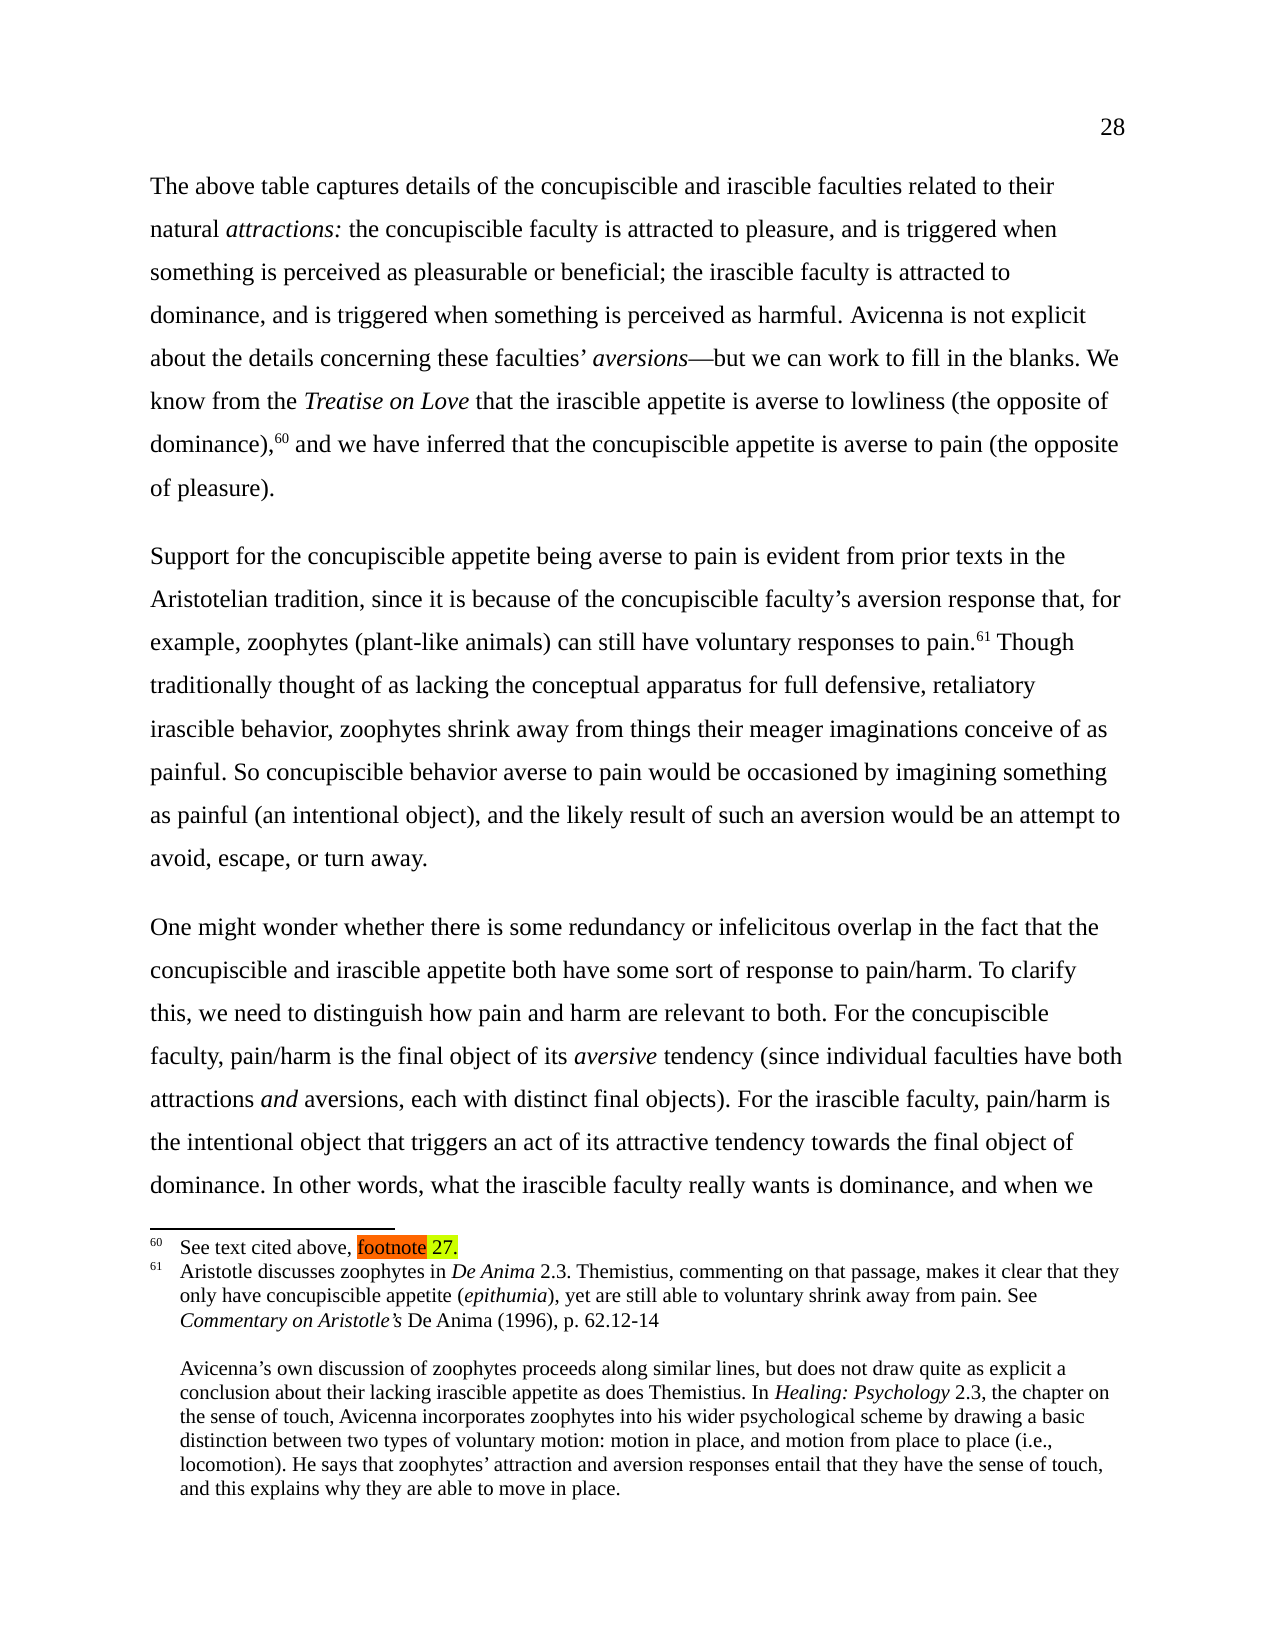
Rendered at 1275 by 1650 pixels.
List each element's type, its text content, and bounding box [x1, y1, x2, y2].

text See text cited above, footnote 27. [150, 1235, 1125, 1259]
text One might wonder whether there is some redundancy or infelicitous overlap in the fact that the concupiscible and irascible appetite both have some sort of response to pain/harm. To clarify this, we need to distinguish how pain and harm are relevant to both. For the concupiscible faculty, pain/harm is the final object of its aversive tendency (since individual faculties have both attractions and aversions, each with distinct final objects). For the irascible faculty, pain/harm is the intentional object that triggers an act of its attractive tendency towards the final object of dominance. In other words, what the irascible faculty really wants is dominance, and when we [150, 912, 1125, 1199]
text Support for the concupiscible appetite being averse to pain is evident from prior texts in the Aristotelian tradition, since it is because of the concupiscible faculty’s aversion response that, for example, zoophytes (plant-like animals) can still have voluntary responses to pain. Though traditionally thought of as lacking the conceptual apparatus for full defensive, retaliatory irascible behavior, zoophytes shrink away from things their meager imaginations conceive of as painful. So concupiscible behavior averse to pain would be occasioned by imagining something as painful (an intentional object), and the likely result of such an aversion would be an attempt to avoid, escape, or turn away. [150, 541, 1125, 872]
text The above table captures details of the concupiscible and irascible faculties related to their natural attractions: the concupiscible faculty is attracted to pleasure, and is triggered when something is perceived as pleasurable or beneficial; the irascible faculty is attracted to dominance, and is triggered when something is perceived as harmful. Avicenna is not explicit about the details concerning these faculties’ aversions—but we can work to fill in the blanks. We know from the Treatise on Love that the irascible appetite is averse to lowliness (the opposite of dominance), and we have inferred that the concupiscible appetite is averse to pain (the opposite of pleasure). [150, 171, 1125, 501]
text Aristotle discusses zoophytes in De Anima 2.3. Themistius, commenting on that passage, makes it clear that they only have concupiscible appetite (epithumia), yet are still able to voluntary shrink away from pain. See Commentary on Aristotle’s De Anima (1996), p. 62.12-14 [150, 1259, 1125, 1332]
text Avicenna’s own discussion of zoophytes proceeds along similar lines, but does not draw quite as explicit a conclusion about their lacking irascible appetite as does Themistius. In Healing: Psychology 2.3, the chapter on the sense of touch, Avicenna incorporates zoophytes into his wider psychological scheme by drawing a basic distinction between two types of voluntary motion: motion in place, and motion from place to place (i.e., locomotion). He says that zoophytes’ attraction and aversion responses entail that they have the sense of touch, and this explains why they are able to move in place. [150, 1356, 1125, 1500]
